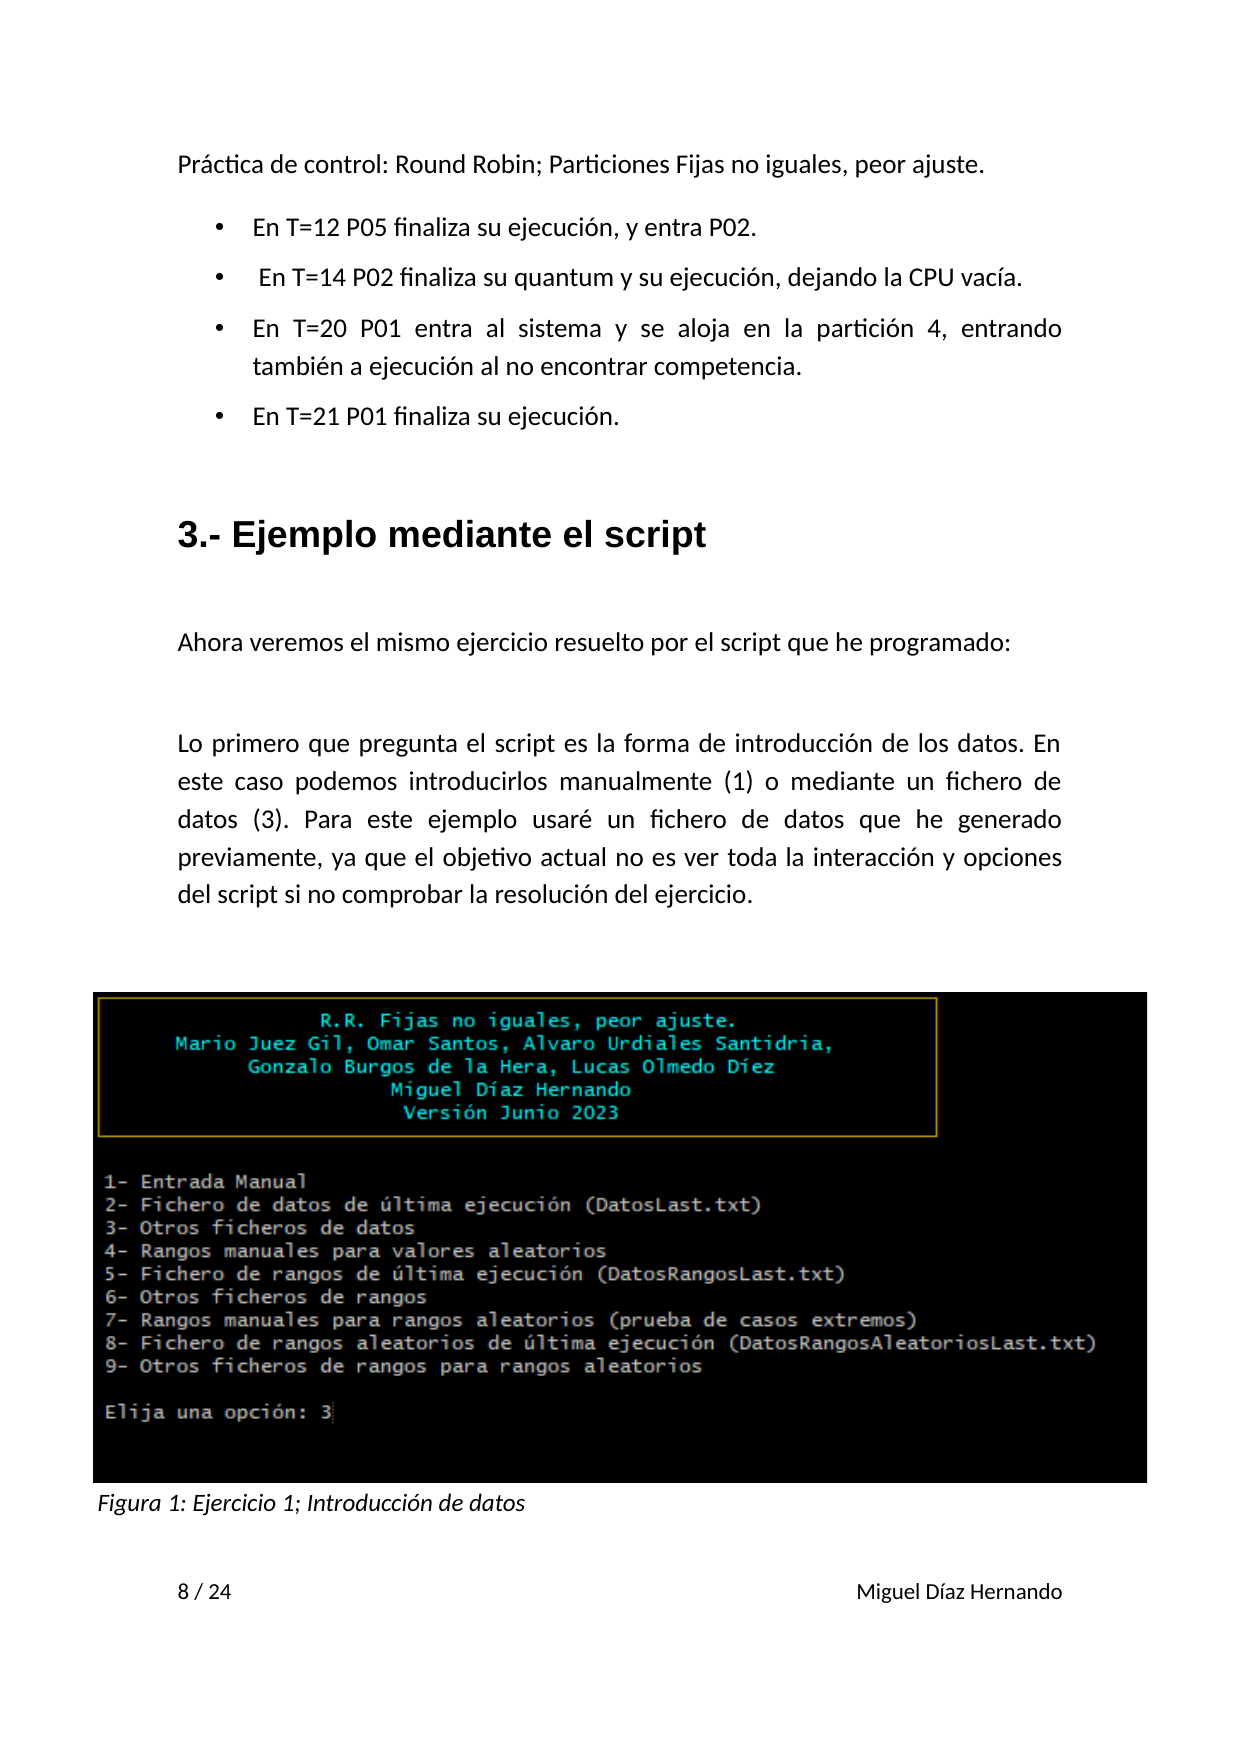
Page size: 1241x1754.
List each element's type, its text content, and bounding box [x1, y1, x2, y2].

list En T=12 P05 finaliza su ejecución, y entra P02. [215, 210, 1063, 243]
text Lo primero que pregunta el script es la forma de introducción de los datos. En este caso podemos introducirlos manualmente (1) o mediante un fichero de datos (3). Para este ejemplo usaré un fichero de datos que he generado previamente, ya que el objetivo actual no es ver toda la interacción y opciones del script si no comprobar la resolución del ejercicio. [177, 726, 1063, 911]
list En T=21 P01 finaliza su ejecución. [215, 399, 1063, 432]
text Figura 1: Ejercicio 1; Introducción de datos [97, 1483, 1143, 1518]
text Ahora veremos el mismo ejercicio resuelto por el script que he programado: [177, 625, 1063, 658]
list En T=20 P01 entra al sistema y se aloja en la partición 4, entrando también a ejecución al no encontrar competencia. [215, 311, 1063, 382]
list En T=14 P02 finaliza su quantum y su ejecución, dejando la CPU vacía. [215, 261, 1063, 293]
picture [93, 992, 1148, 1483]
subtitle 3.- Ejemplo mediante el script [177, 513, 1063, 556]
